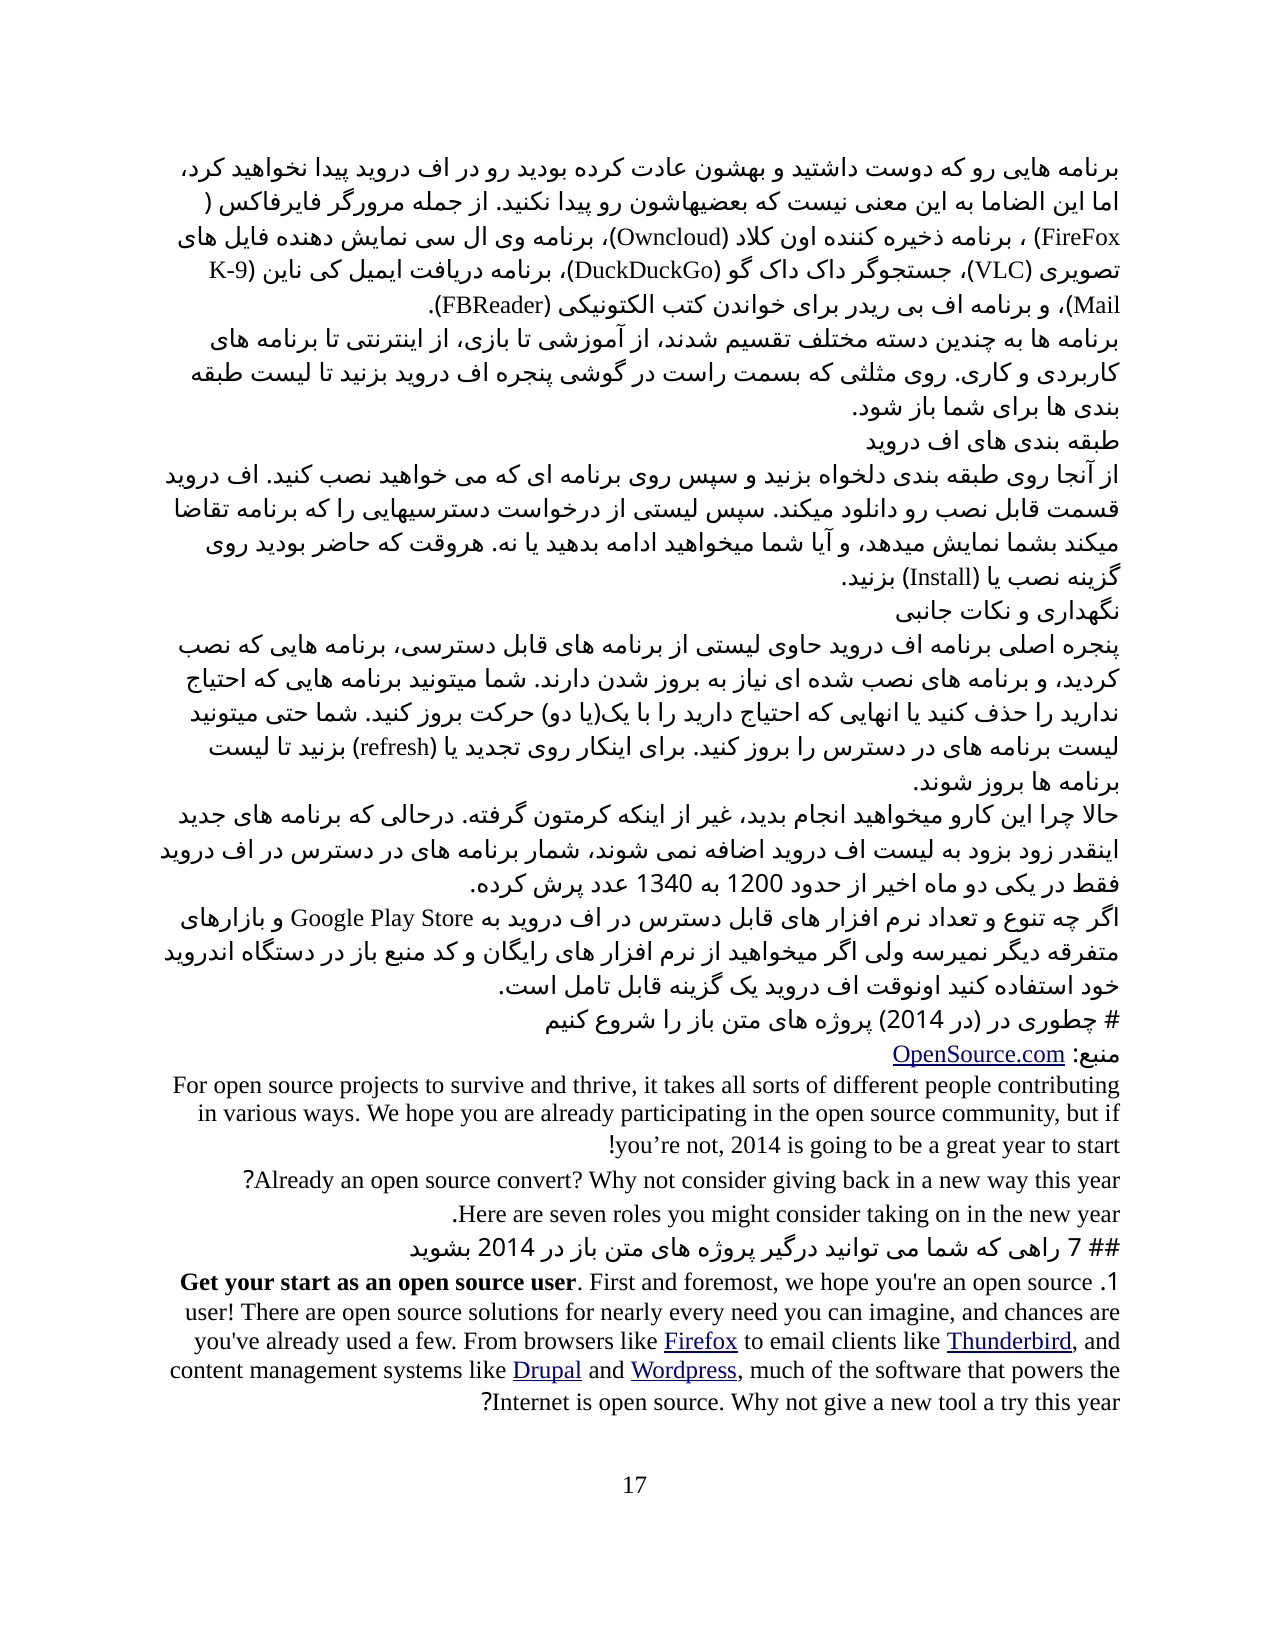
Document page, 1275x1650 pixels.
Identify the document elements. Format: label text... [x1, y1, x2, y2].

table_cell ## 7 راهی که شما می توانید درگیر پروژه های متن باز در 2014 بشوید [150, 1229, 1125, 1263]
table_cell پنجره اصلی برنامه اف دروید حاوی لیستی از برنامه های قابل دسترسی، برنامه هایی که نصب کردید، و برنامه های نصب شده ای نیاز به بروز شدن دارند. شما میتونید برنامه هایی که احتیاج ندارید را حذف کنید یا انهایی که احتیاج دارید را با یک(یا دو) حرکت بروز کنید. شما حتی میتونید لیست برنامه های در دسترس را بروز کنید. برای اینکار روی تجدید یا (refresh) بزنید تا لیست برنامه ها بروز شوند. [150, 627, 1125, 797]
table_cell For open source projects to survive and thrive, it takes all sorts of different people contributing in various ways. We hope you are already participating in the open source community, but if you’re not, 2014 is going to be a great year to start! [150, 1070, 1125, 1161]
table_cell برنامه ها به چندین دسته مختلف تقسیم شدند، از آموزشی تا بازی، از اینترنتی تا برنامه های کاربردی و کاری. روی مثلثی که بسمت راست در گوشی پنجره اف دروید بزنید تا لیست طبقه بندی ها برای شما باز شود. [150, 320, 1125, 422]
table_cell نگهداری و نکات جانبی [150, 593, 1125, 627]
table_cell Already an open source convert? Why not consider giving back in a new way this year? [150, 1161, 1125, 1195]
table_cell Here are seven roles you might consider taking on in the new year. [150, 1195, 1125, 1229]
table_cell # چطوری در (در 2014) پروژه های متن باز را شروع کنیم [150, 1002, 1125, 1036]
table_cell طبقه بندی های اف دروید [150, 423, 1125, 457]
table_cell 1. Get your start as an open source user. First and foremost, we hope you're an open source user! There are open source solutions for nearly every need you can imagine, and chances are you've already used a few. From browsers like Firefox to email clients like Thunderbird, and content management systems like Drupal and Wordpress, much of the software that powers the Internet is open source. Why not give a new tool a try this year? [150, 1264, 1125, 1418]
table_cell حالا چرا این کارو میخواهید انجام بدید، غیر از اینکه کرمتون گرفته. درحالی که برنامه های جدید اینقدر زود بزود به لیست اف دروید اضافه نمی شوند، شمار برنامه های در دسترس در اف دروید فقط در یکی دو ماه اخیر از حدود 1200 به 1340 عدد پرش کرده. [150, 797, 1125, 899]
table_cell اگر چه تنوع و تعداد نرم افزار های قابل دسترس در اف دروید به Google Play Store و بازارهای متفرقه دیگر نمیرسه ولی اگر میخواهید از نرم افزار های رایگان و کد منبع باز در دستگاه اندروید خود استفاده کنید اونوقت اف دروید یک گزینه قابل تامل است. [150, 899, 1125, 1002]
table_cell از آنجا روی طبقه بندی دلخواه بزنید و سپس روی برنامه ای که می خواهید نصب کنید. اف دروید قسمت قابل نصب رو دانلود میکند. سپس لیستی از درخواست دسترسیهایی را که برنامه تقاضا میکند بشما نمایش میدهد، و آیا شما میخواهید ادامه بدهید یا نه. هروقت که حاضر بودید روی گزینه نصب یا (Install) بزنید. [150, 457, 1125, 593]
table_cell اولین نکته ای که توجهتون رو جلب خواهد کرد تعداد برنامه های موجود در اف دروید است: فقط بیش از 1300 برنامه، در برابر هزاران برنامه موجود در Google Play Store. شما احتمالا اکثر برنامه هایی رو که دوست داشتید و بهشون عادت کرده بودید رو در اف دروید پیدا نخواهید کرد، اما این الضاما به این معنی نیست که بعضیهاشون رو پیدا نکنید. از جمله مرورگر فایرفاکس (FireFox) ، برنامه ذخیره کننده اون کلاد (Owncloud)، برنامه وی ال سی نمایش دهنده فایل های تصویری (VLC)، جستجوگر داک داک گو (DuckDuckGo)، برنامه دریافت ایمیل کی ناین (K-9 Mail)، و برنامه اف بی ریدر برای خواندن کتب الکتونیکی (FBReader). [150, 150, 1125, 320]
table_cell منبع: OpenSource.com [150, 1036, 1125, 1070]
